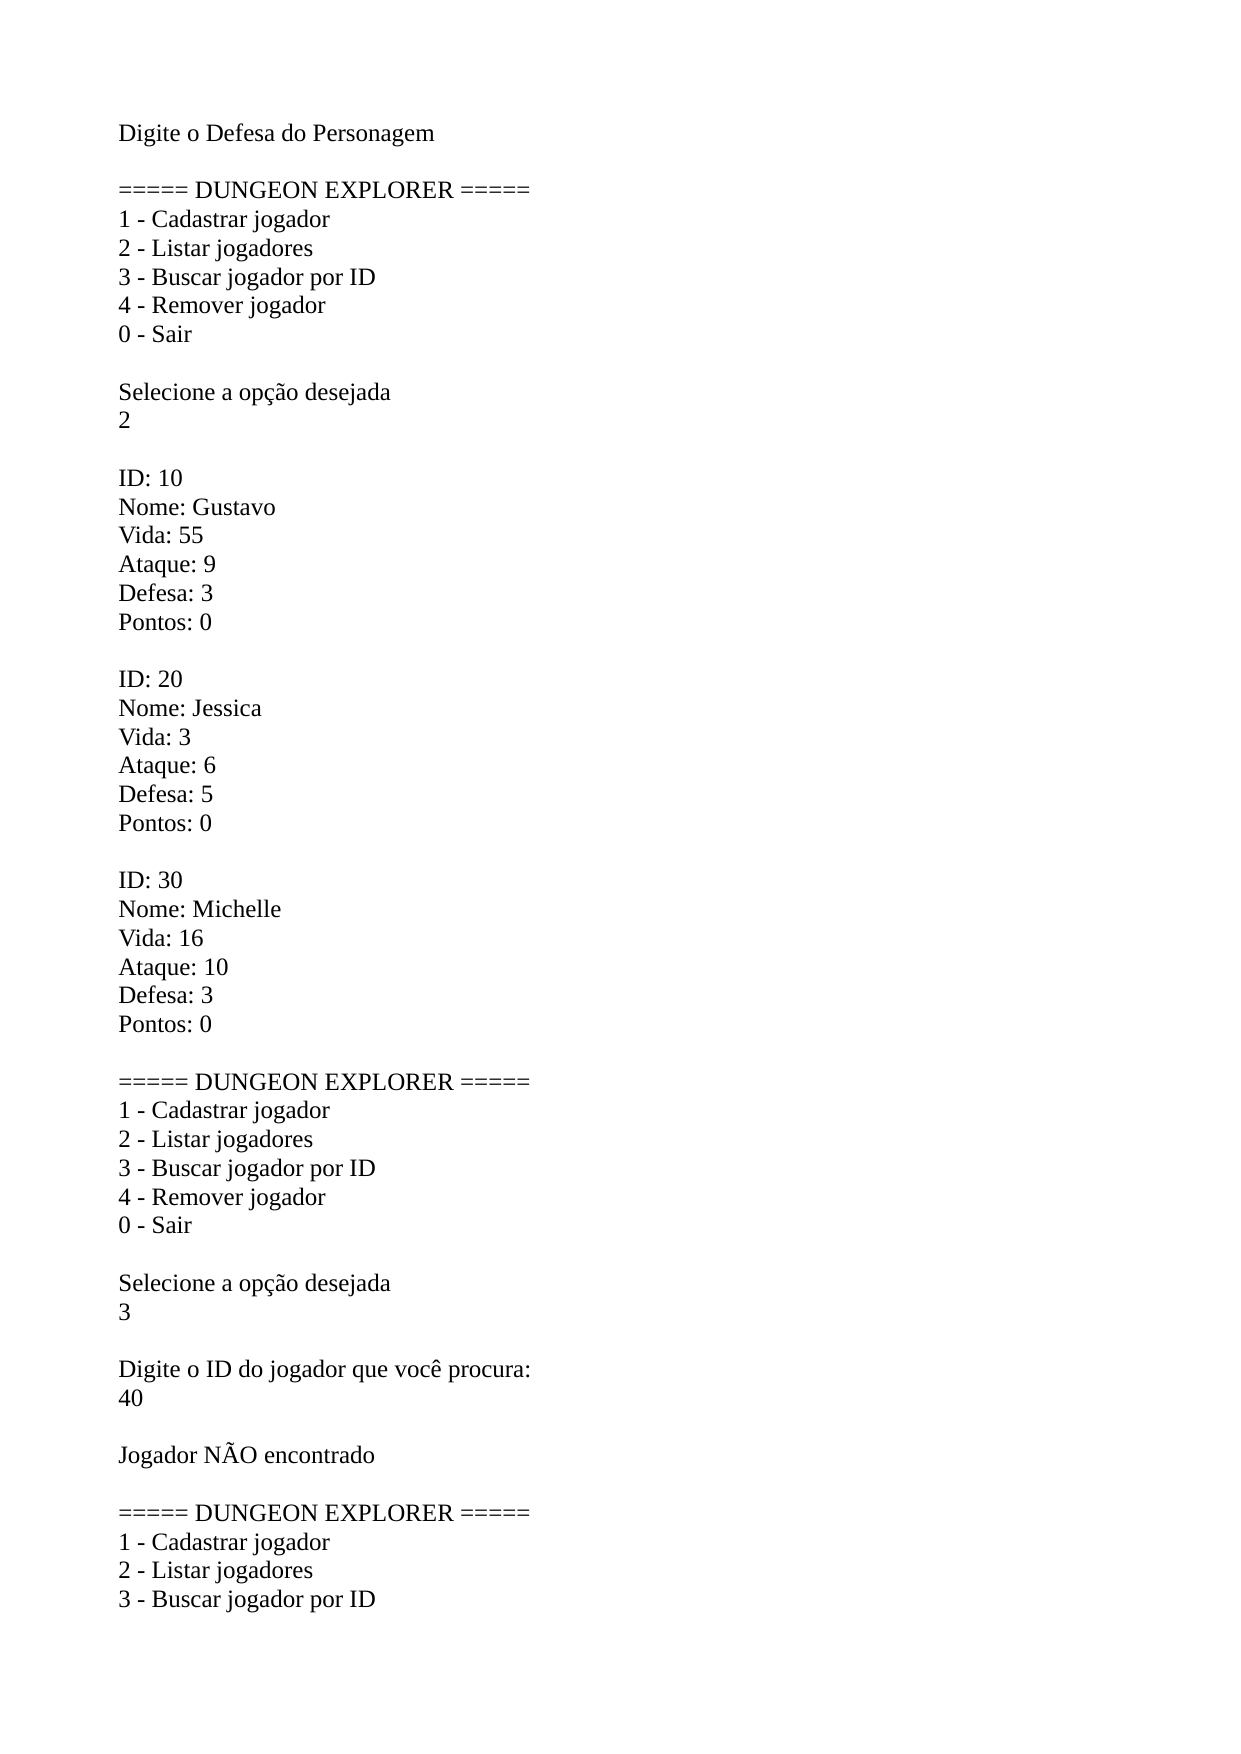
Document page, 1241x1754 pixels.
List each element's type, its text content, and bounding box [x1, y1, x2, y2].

text Ataque: 10 [118, 952, 1122, 981]
text Nome: Gustavo [118, 492, 1122, 521]
text 1 - Cadastrar jogador [118, 1096, 1122, 1124]
text Pontos: 0 [118, 1009, 1122, 1038]
text Selecione a opção desejada [118, 377, 1122, 406]
text Vida: 3 [118, 722, 1122, 751]
text Defesa: 3 [118, 578, 1122, 607]
text 4 - Remover jogador [118, 1182, 1122, 1211]
text 1 - Cadastrar jogador [118, 204, 1122, 233]
text 4 - Remover jogador [118, 291, 1122, 319]
text Ataque: 6 [118, 751, 1122, 779]
text ===== DUNGEON EXPLORER ===== [118, 1067, 1122, 1096]
text Digite o ID do jogador que você procura: [118, 1354, 1122, 1383]
text Pontos: 0 [118, 607, 1122, 636]
text Defesa: 5 [118, 779, 1122, 808]
text Defesa: 3 [118, 981, 1122, 1009]
text 0 - Sair [118, 319, 1122, 348]
text 1 - Cadastrar jogador [118, 1527, 1122, 1556]
text ID: 10 [118, 463, 1122, 492]
text Jogador NÃO encontrado [118, 1441, 1122, 1469]
text Nome: Jessica [118, 693, 1122, 722]
text Selecione a opção desejada [118, 1268, 1122, 1297]
text ===== DUNGEON EXPLORER ===== [118, 176, 1122, 204]
text 2 - Listar jogadores [118, 1124, 1122, 1153]
text 40 [118, 1383, 1122, 1412]
text 2 [118, 406, 1122, 434]
text Ataque: 9 [118, 549, 1122, 578]
text 3 - Buscar jogador por ID [118, 1584, 1122, 1613]
text ID: 30 [118, 866, 1122, 894]
text Vida: 16 [118, 923, 1122, 952]
text 3 [118, 1297, 1122, 1326]
text 2 - Listar jogadores [118, 233, 1122, 262]
text ===== DUNGEON EXPLORER ===== [118, 1498, 1122, 1527]
text 3 - Buscar jogador por ID [118, 1153, 1122, 1182]
text 2 - Listar jogadores [118, 1556, 1122, 1584]
text Nome: Michelle [118, 894, 1122, 923]
text Pontos: 0 [118, 808, 1122, 837]
text ID: 20 [118, 664, 1122, 693]
text Digite o Defesa do Personagem [118, 118, 1122, 147]
text 0 - Sair [118, 1211, 1122, 1239]
text Vida: 55 [118, 521, 1122, 549]
text 3 - Buscar jogador por ID [118, 262, 1122, 291]
